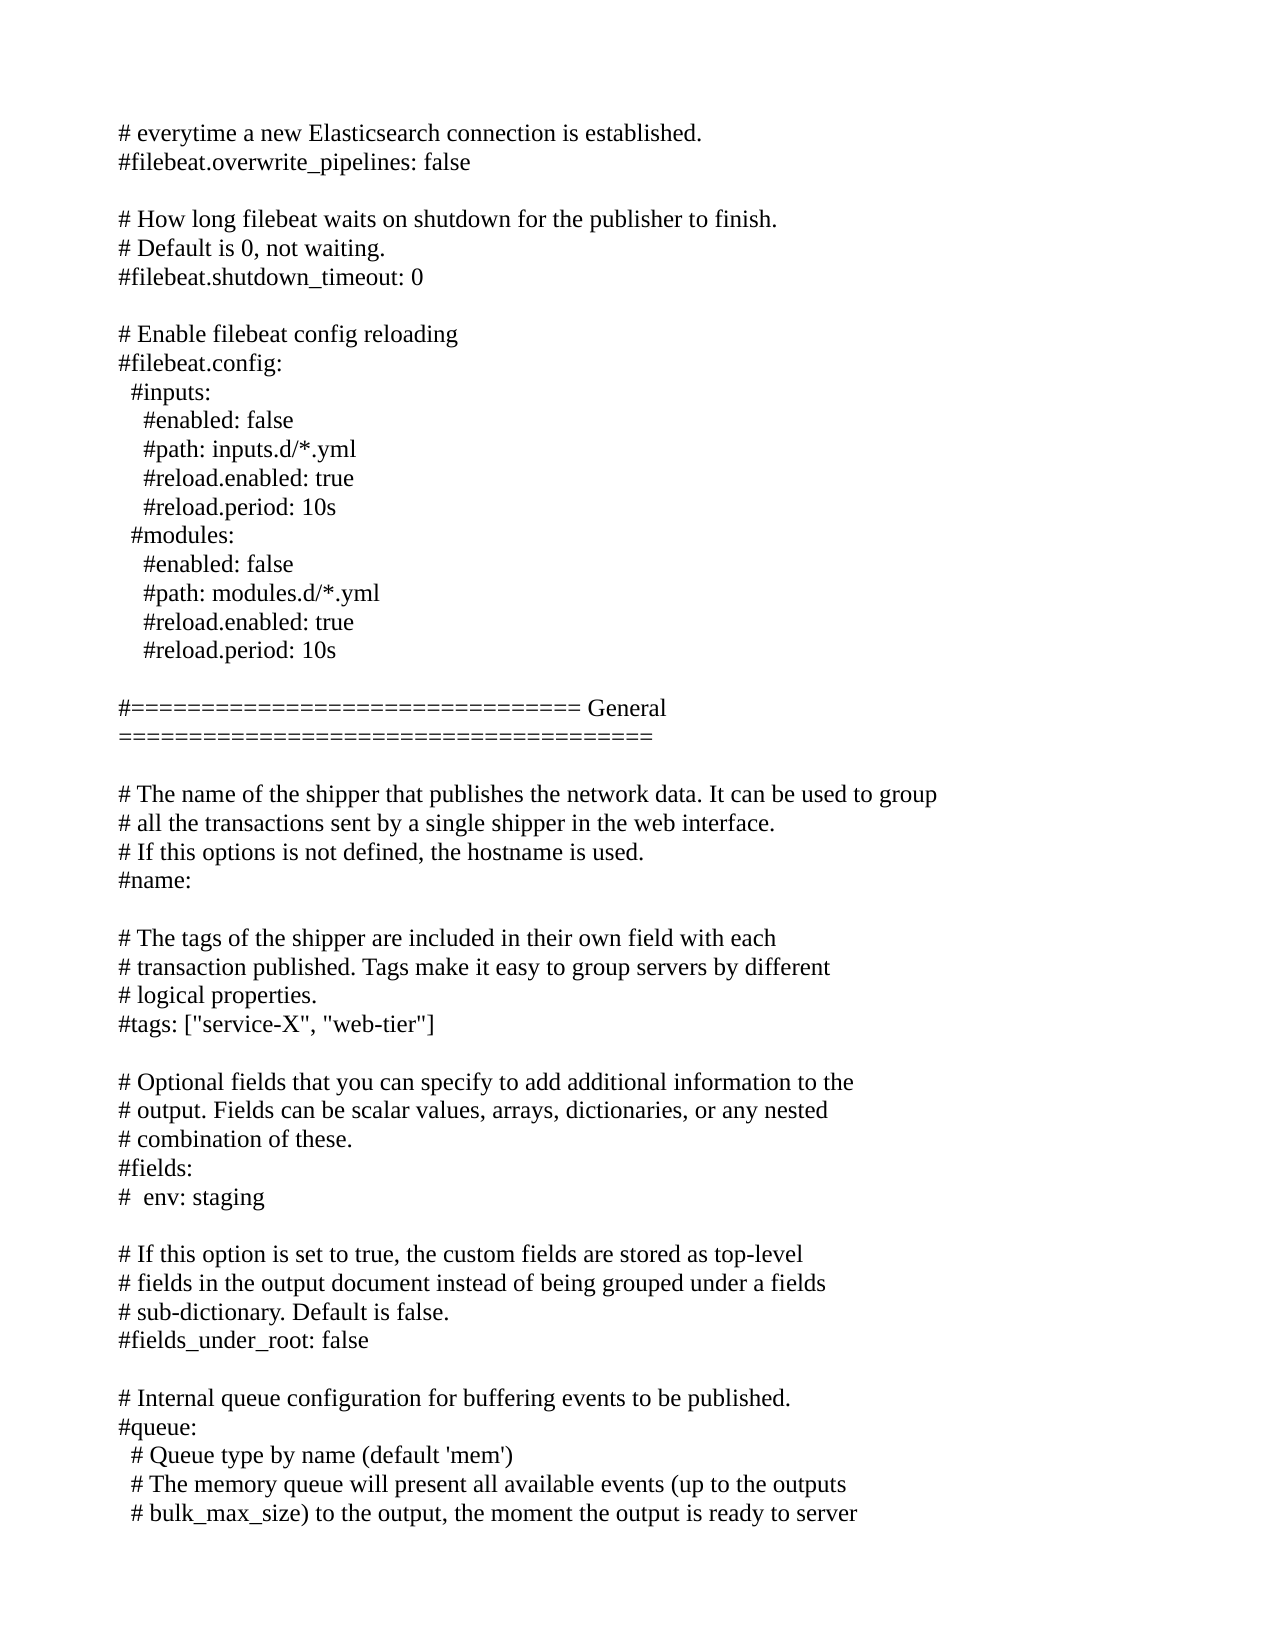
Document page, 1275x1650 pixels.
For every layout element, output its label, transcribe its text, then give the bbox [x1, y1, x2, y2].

text #filebeat.shutdown_timeout: 0 [118, 262, 1157, 291]
text #================================ General ====================================== [118, 693, 1157, 751]
text #fields_under_root: false [118, 1326, 1157, 1354]
text #reload.enabled: true [118, 607, 1157, 636]
text # logical properties. [118, 981, 1157, 1009]
text # bulk_max_size) to the output, the moment the output is ready to server [118, 1498, 1157, 1527]
text # The memory queue will present all available events (up to the outputs [118, 1469, 1157, 1498]
text # Enable filebeat config reloading [118, 319, 1157, 348]
text #modules: [118, 521, 1157, 549]
text # transaction published. Tags make it easy to group servers by different [118, 952, 1157, 981]
text #tags: ["service-X", "web-tier"] [118, 1009, 1157, 1038]
text # Default is 0, not waiting. [118, 233, 1157, 262]
text # The name of the shipper that publishes the network data. It can be used to group [118, 779, 1157, 808]
text #path: inputs.d/*.yml [118, 434, 1157, 463]
text # Internal queue configuration for buffering events to be published. [118, 1383, 1157, 1412]
text # output. Fields can be scalar values, arrays, dictionaries, or any nested [118, 1096, 1157, 1124]
text # Optional fields that you can specify to add additional information to the [118, 1067, 1157, 1096]
text # Queue type by name (default 'mem') [118, 1441, 1157, 1469]
text # How long filebeat waits on shutdown for the publisher to finish. [118, 204, 1157, 233]
text # all the transactions sent by a single shipper in the web interface. [118, 808, 1157, 837]
text #name: [118, 866, 1157, 894]
text #reload.period: 10s [118, 492, 1157, 521]
text #inputs: [118, 377, 1157, 406]
text #reload.enabled: true [118, 463, 1157, 492]
text #queue: [118, 1412, 1157, 1441]
text #enabled: false [118, 406, 1157, 434]
text # The tags of the shipper are included in their own field with each [118, 923, 1157, 952]
text #filebeat.overwrite_pipelines: false [118, 147, 1157, 176]
text # env: staging [118, 1182, 1157, 1211]
text #path: modules.d/*.yml [118, 578, 1157, 607]
text # everytime a new Elasticsearch connection is established. [118, 118, 1157, 147]
text # sub-dictionary. Default is false. [118, 1297, 1157, 1326]
text # combination of these. [118, 1124, 1157, 1153]
text #reload.period: 10s [118, 636, 1157, 664]
text #filebeat.config: [118, 348, 1157, 377]
text # If this option is set to true, the custom fields are stored as top-level [118, 1239, 1157, 1268]
text #fields: [118, 1153, 1157, 1182]
text #enabled: false [118, 549, 1157, 578]
text # If this options is not defined, the hostname is used. [118, 837, 1157, 866]
text # fields in the output document instead of being grouped under a fields [118, 1268, 1157, 1297]
